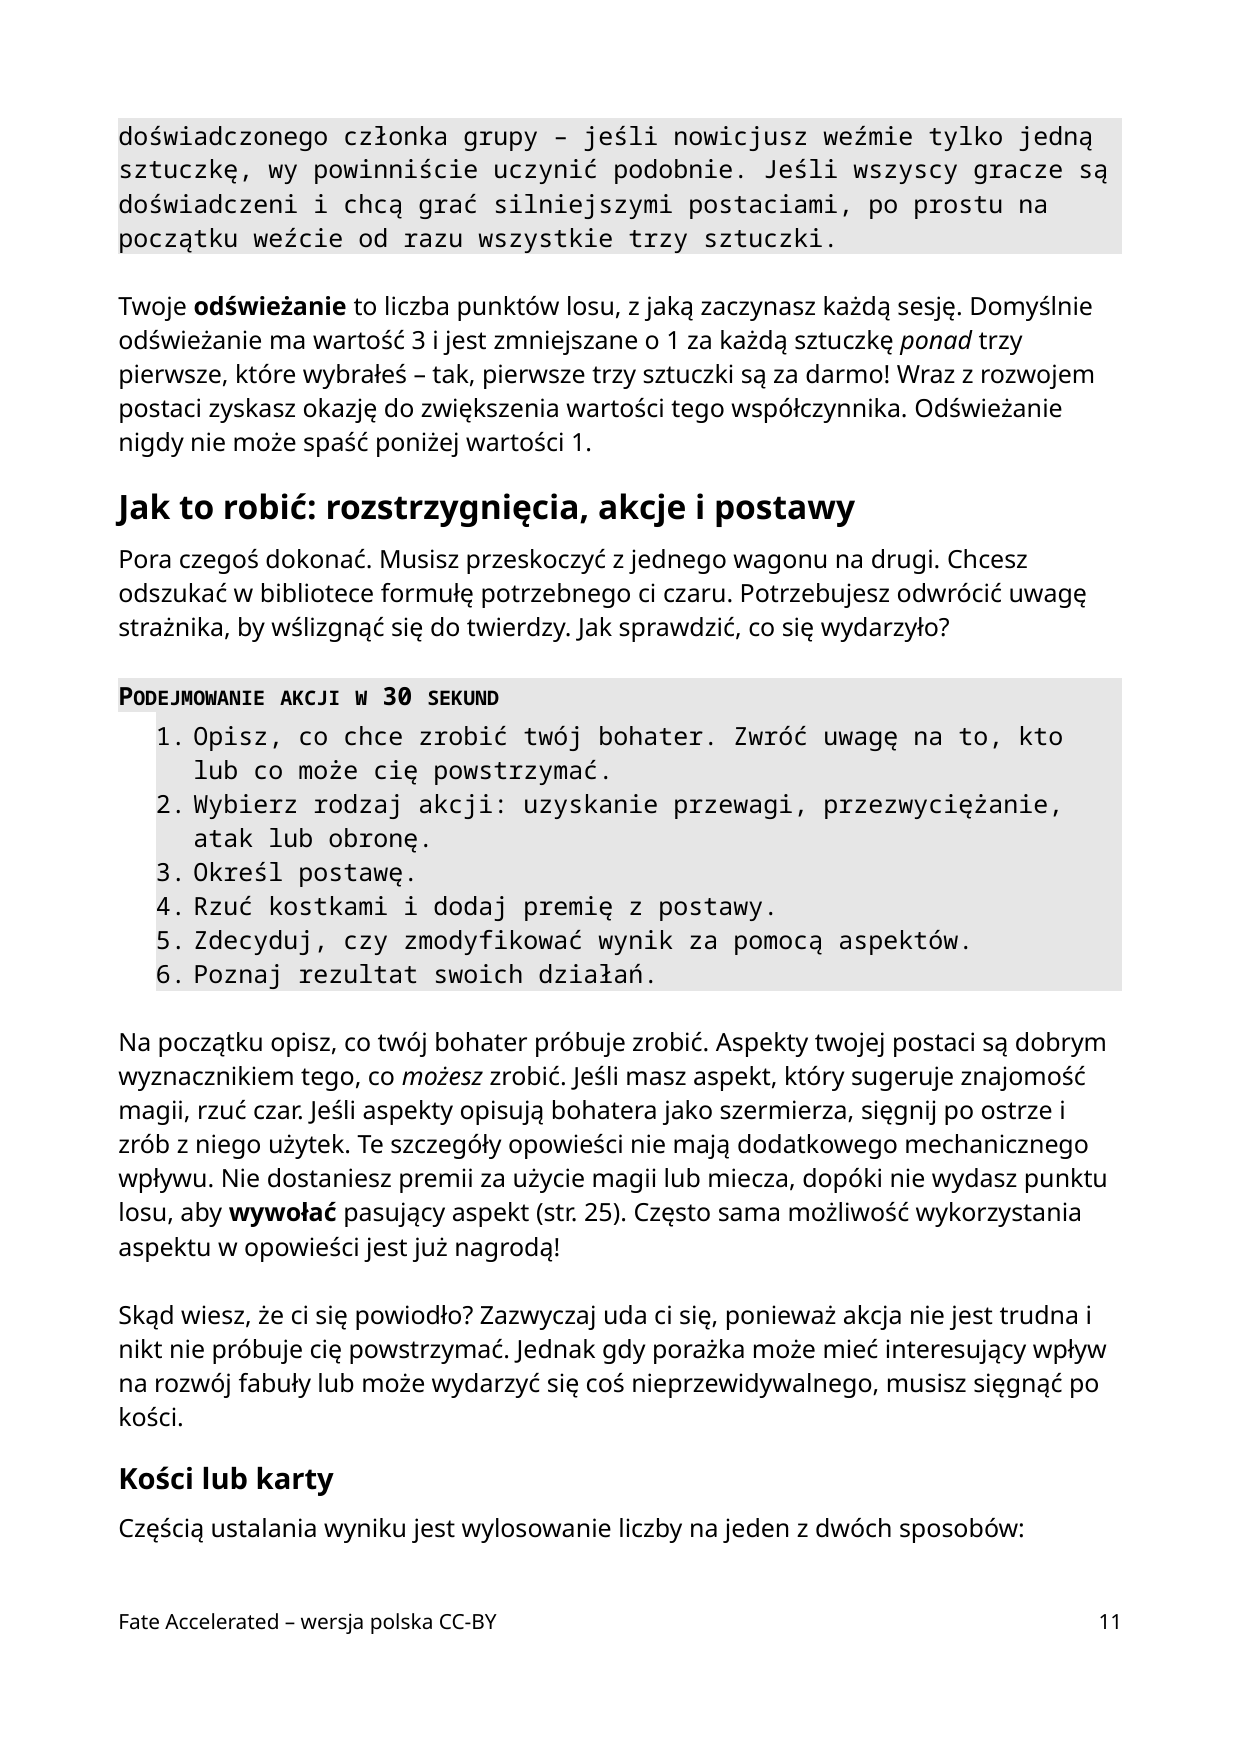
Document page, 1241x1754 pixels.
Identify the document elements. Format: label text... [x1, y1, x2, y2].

text Twoje odświeżanie to liczba punktów losu, z jaką zaczynasz każdą sesję. Domyślnie odświeżanie ma wartość 3 i jest zmniejszane o 1 za każdą sztuczkę ponad trzy pierwsze, które wybrałeś – tak, pierwsze trzy sztuczki są za darmo! Wraz z rozwojem postaci zyskasz okazję do zwiększenia wartości tego współczynnika. Odświeżanie nigdy nie może spaść poniżej wartości 1. [118, 288, 1122, 459]
list Poznaj rezultat swoich działań. [156, 957, 1122, 991]
subtitle Kości lub karty [118, 1458, 1122, 1498]
list Rzuć kostkami i dodaj premię z postawy. [156, 888, 1122, 923]
text Częścią ustalania wyniku jest wylosowanie liczby na jeden z dwóch sposobów: [118, 1511, 1122, 1545]
text Podejmowanie akcji w 30 sekund [118, 678, 1122, 712]
text Pora czegoś dokonać. Musisz przeskoczyć z jednego wagonu na drugi. Chcesz odszukać w bibliotece formułę potrzebnego ci czaru. Potrzebujesz odwrócić uwagę strażnika, by wślizgnąć się do twierdzy. Jak sprawdzić, co się wydarzyło? [118, 542, 1122, 644]
list Opisz, co chce zrobić twój bohater. Zwróć uwagę na to, kto lub co może cię powstrzymać. [156, 718, 1122, 786]
text doświadczonego członka grupy – jeśli nowicjusz weźmie tylko jedną sztuczkę, wy powinniście uczynić podobnie. Jeśli wszyscy gracze są doświadczeni i chcą grać silniejszymi postaciami, po prostu na początku weźcie od razu wszystkie trzy sztuczki. [118, 118, 1122, 254]
list Zdecyduj, czy zmodyfikować wynik za pomocą aspektów. [156, 923, 1122, 957]
list Wybierz rodzaj akcji: uzyskanie przewagi, przezwyciężanie, atak lub obronę. [156, 786, 1122, 854]
text Na początku opisz, co twój bohater próbuje zrobić. Aspekty twojej postaci są dobrym wyznacznikiem tego, co możesz zrobić. Jeśli masz aspekt, który sugeruje znajomość magii, rzuć czar. Jeśli aspekty opisują bohatera jako szermierza, sięgnij po ostrze i zrób z niego użytek. Te szczegóły opowieści nie mają dodatkowego mechanicznego wpływu. Nie dostaniesz premii za użycie magii lub miecza, dopóki nie wydasz punktu losu, aby wywołać pasujący aspekt (str. 20). Często sama możliwość wykorzystania aspektu w opowieści jest już nagrodą! [118, 1025, 1122, 1263]
text Skąd wiesz, że ci się powiodło? Zazwyczaj uda ci się, ponieważ akcja nie jest trudna i nikt nie próbuje cię powstrzymać. Jednak gdy porażka może mieć interesujący wpływ na rozwój fabuły lub może wydarzyć się coś nieprzewidywalnego, musisz sięgnąć po kości. [118, 1297, 1122, 1433]
list Określ postawę. [156, 854, 1122, 888]
subtitle Jak to robić: rozstrzygnięcia, akcje i postawy [118, 484, 1122, 529]
